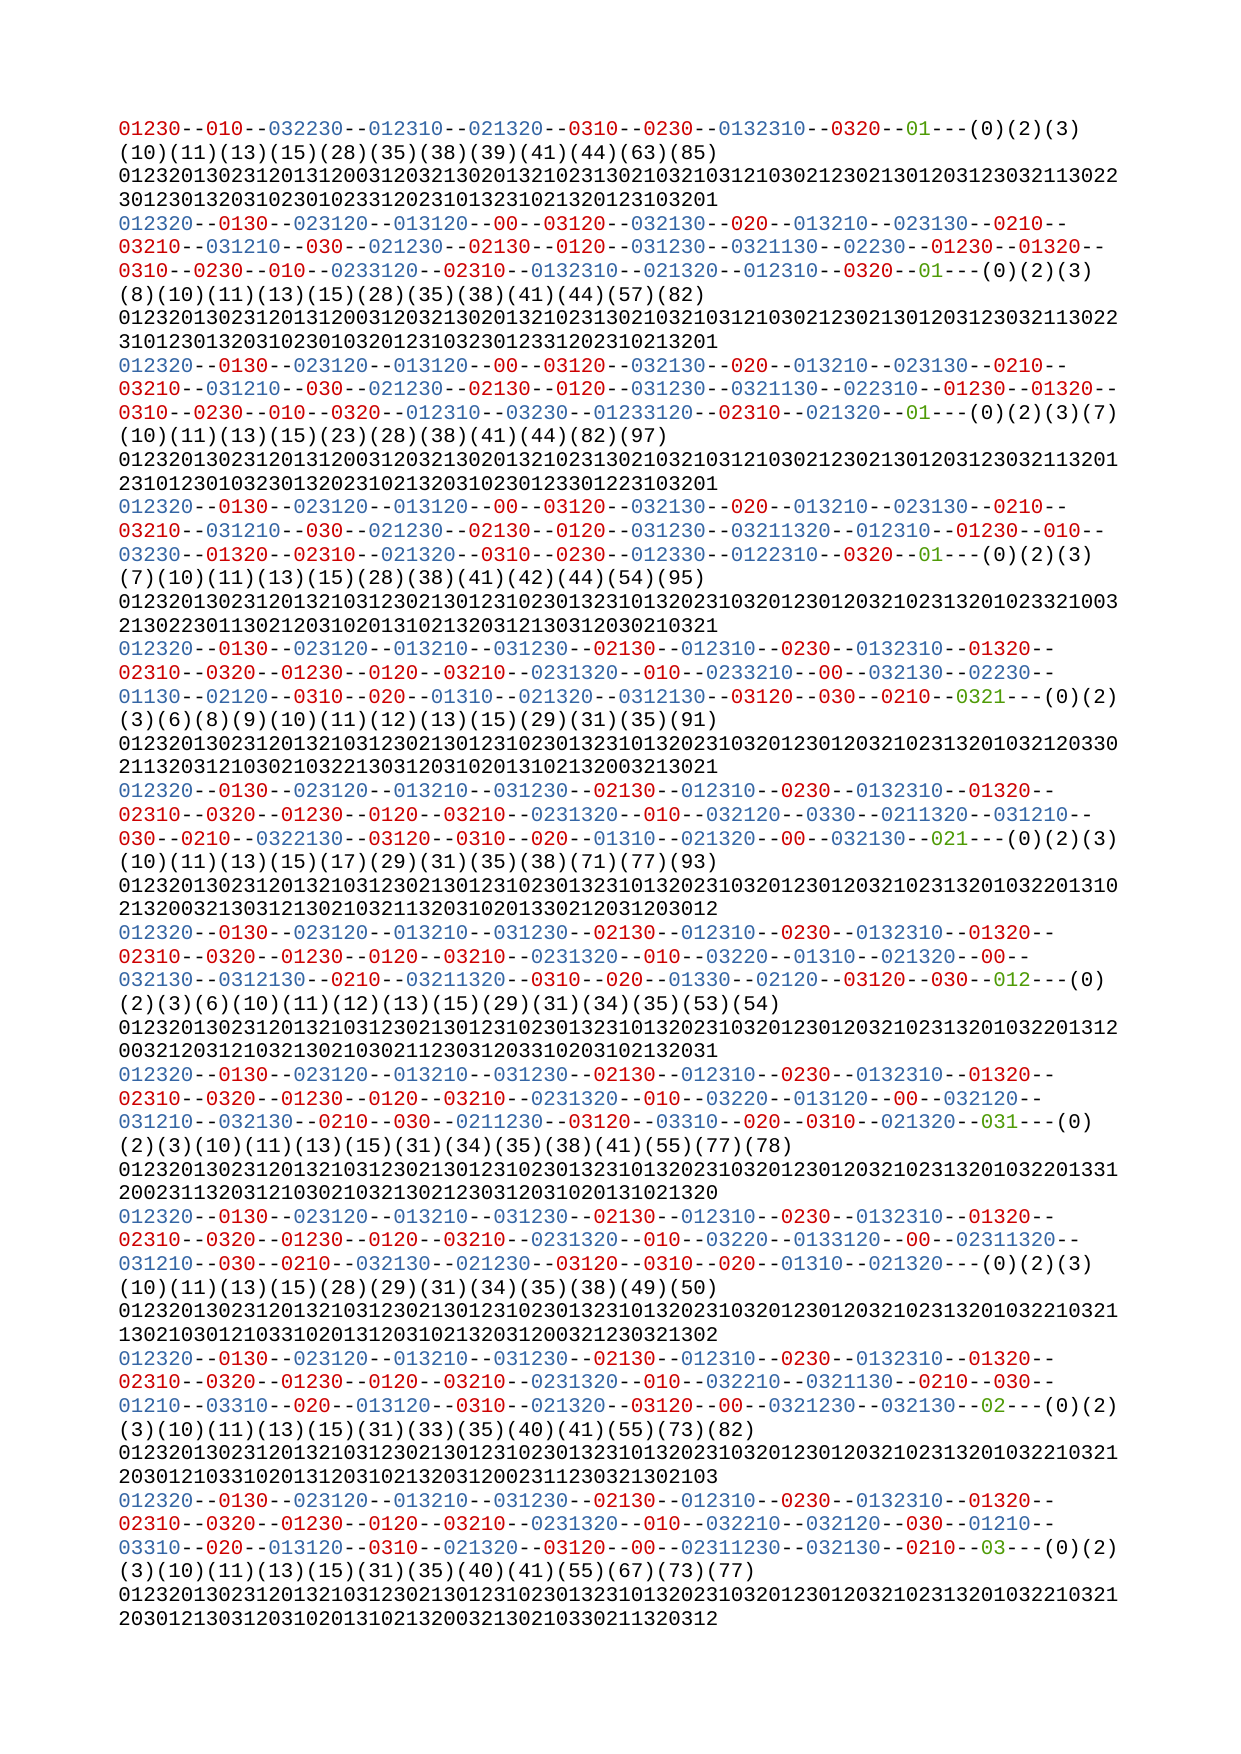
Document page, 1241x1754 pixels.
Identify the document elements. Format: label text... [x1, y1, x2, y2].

text 01232013023120131200312032130201321023130210321031210302123021301203123032113201231012301032301320231021320310230123301223103201 [118, 449, 1122, 496]
text 012320--0130--023120--013210--031230--02130--012310--0230--0132310--01320--02310--0320--01230--0120--03210--0231320--010--03220--013120--00--032120--031210--032130--0210--030--0211230--03120--03310--020--0310--021320--031---(0)(2)(3)(10)(11)(13)(15)(31)(34)(35)(38)(41)(55)(77)(78) [118, 1064, 1122, 1158]
text 01232013023120132103123021301231023013231013202310320123012032102313201032201310213200321303121302103211320310201330212031203012 [118, 875, 1122, 922]
text 012320--0130--023120--013120--00--03120--032130--020--013210--023130--0210--03210--031210--030--021230--02130--0120--031230--03211320--012310--01230--010--03230--01320--02310--021320--0310--0230--012330--0122310--0320--01---(0)(2)(3)(7)(10)(11)(13)(15)(28)(38)(41)(42)(44)(54)(95) [118, 496, 1122, 591]
text 012320--0130--023120--013210--031230--02130--012310--0230--0132310--01320--02310--0320--01230--0120--03210--0231320--010--032210--032120--030--01210--03310--020--013120--0310--021320--03120--00--02311230--032130--0210--03---(0)(2)(3)(10)(11)(13)(15)(31)(35)(40)(41)(55)(67)(73)(77) [118, 1489, 1122, 1584]
text 012320--0130--023120--013210--031230--02130--012310--0230--0132310--01320--02310--0320--01230--0120--03210--0231320--010--032120--0330--0211320--031210--030--0210--0322130--03120--0310--020--01310--021320--00--032130--021---(0)(2)(3)(10)(11)(13)(15)(17)(29)(31)(35)(38)(71)(77)(93) [118, 780, 1122, 875]
text 012320--0130--023120--013210--031230--02130--012310--0230--0132310--01320--02310--0320--01230--0120--03210--0231320--010--03220--01310--021320--00--032130--0312130--0210--03211320--0310--020--01330--02120--03120--030--012---(0)(2)(3)(6)(10)(11)(12)(13)(15)(29)(31)(34)(35)(53)(54) [118, 922, 1122, 1017]
text 01232013023120132103123021301231023013231013202310320123012032102313201032210321130210301210331020131203102132031200321230321302 [118, 1300, 1122, 1348]
text 01232013023120132103123021301231023013231013202310320123012032102313201032120330211320312103021032213031203102013102132003213021 [118, 733, 1122, 780]
text 01230--010--032230--012310--021320--0310--0230--0132310--0320--01---(0)(2)(3)(10)(11)(13)(15)(28)(35)(38)(39)(41)(44)(63)(85) [118, 118, 1122, 165]
text 012320--0130--023120--013210--031230--02130--012310--0230--0132310--01320--02310--0320--01230--0120--03210--0231320--010--032210--0321130--0210--030--01210--03310--020--013120--0310--021320--03120--00--0321230--032130--02---(0)(2)(3)(10)(11)(13)(15)(31)(33)(35)(40)(41)(55)(73)(82) [118, 1348, 1122, 1442]
text 01232013023120132103123021301231023013231013202310320123012032102313201032201312003212031210321302103021123031203310203102132031 [118, 1017, 1122, 1064]
text 012320--0130--023120--013210--031230--02130--012310--0230--0132310--01320--02310--0320--01230--0120--03210--0231320--010--03220--0133120--00--02311320--031210--030--0210--032130--021230--03120--0310--020--01310--021320---(0)(2)(3)(10)(11)(13)(15)(28)(29)(31)(34)(35)(38)(49)(50) [118, 1206, 1122, 1300]
text 01232013023120132103123021301231023013231013202310320123012032102313201032201331200231132031210302103213021230312031020131021320 [118, 1158, 1122, 1206]
text 012320--0130--023120--013120--00--03120--032130--020--013210--023130--0210--03210--031210--030--021230--02130--0120--031230--0321130--02230--01230--01320--0310--0230--010--0233120--02310--0132310--021320--012310--0320--01---(0)(2)(3)(8)(10)(11)(13)(15)(28)(35)(38)(41)(44)(57)(82) [118, 213, 1122, 307]
text 01232013023120131200312032130201321023130210321031210302123021301203123032113022301230132031023010233120231013231021320123103201 [118, 165, 1122, 213]
text 01232013023120131200312032130201321023130210321031210302123021301203123032113022310123013203102301032012310323012331202310213201 [118, 307, 1122, 354]
text 01232013023120132103123021301231023013231013202310320123012032102313201023321003213022301130212031020131021320312130312030210321 [118, 591, 1122, 638]
text 012320--0130--023120--013120--00--03120--032130--020--013210--023130--0210--03210--031210--030--021230--02130--0120--031230--0321130--022310--01230--01320--0310--0230--010--0320--012310--03230--01233120--02310--021320--01---(0)(2)(3)(7)(10)(11)(13)(15)(23)(28)(38)(41)(44)(82)(97) [118, 354, 1122, 449]
text 012320--0130--023120--013210--031230--02130--012310--0230--0132310--01320--02310--0320--01230--0120--03210--0231320--010--0233210--00--032130--02230--01130--02120--0310--020--01310--021320--0312130--03120--030--0210--0321---(0)(2)(3)(6)(8)(9)(10)(11)(12)(13)(15)(29)(31)(35)(91) [118, 638, 1122, 733]
text 01232013023120132103123021301231023013231013202310320123012032102313201032210321203012130312031020131021320032130210330211320312 [118, 1584, 1122, 1631]
text 01232013023120132103123021301231023013231013202310320123012032102313201032210321203012103310201312031021320312002311230321302103 [118, 1442, 1122, 1489]
